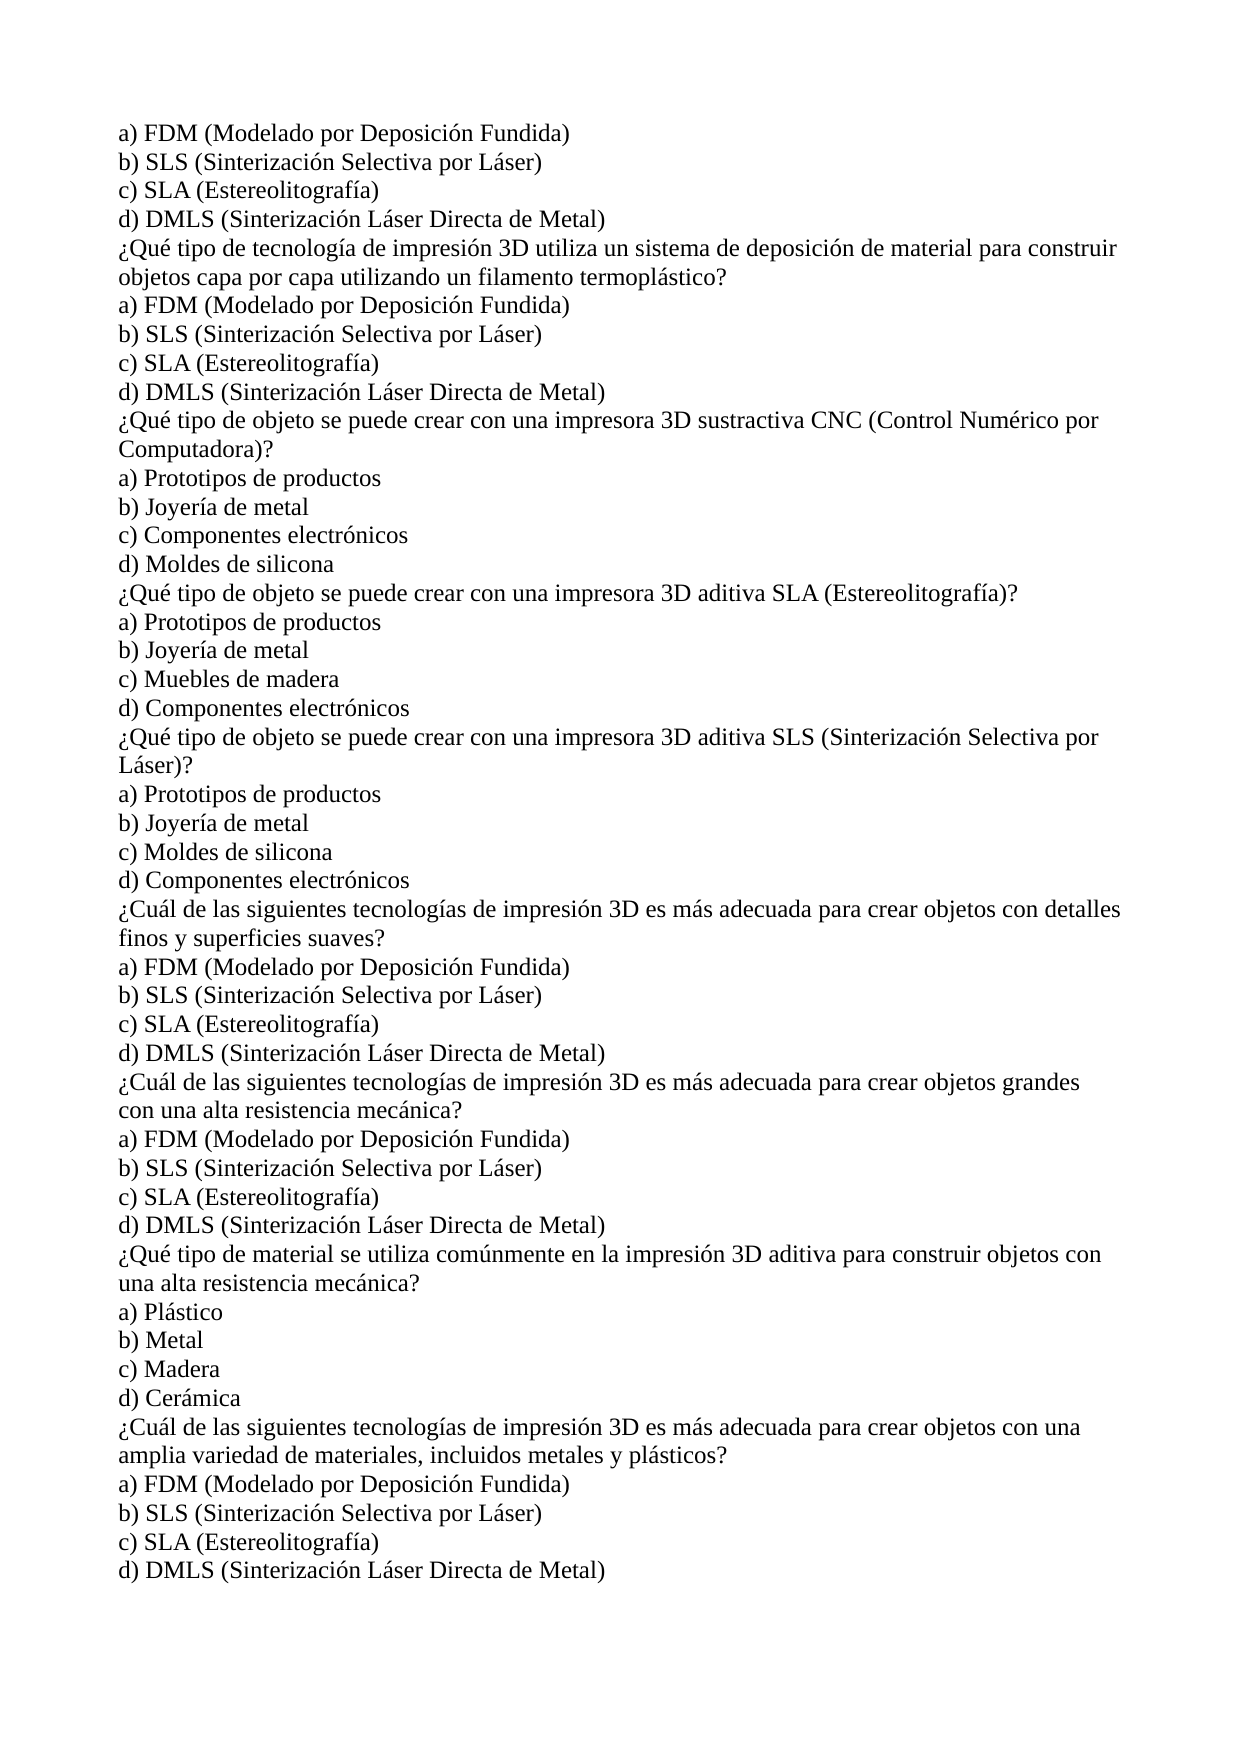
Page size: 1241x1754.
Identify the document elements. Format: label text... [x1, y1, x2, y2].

text d) Moldes de silicona [118, 549, 1122, 578]
text c) Madera [118, 1354, 1122, 1383]
text ¿Qué tipo de objeto se puede crear con una impresora 3D aditiva SLS (Sinterización Selectiva por Láser)? [118, 722, 1122, 779]
text d) Componentes electrónicos [118, 866, 1122, 894]
text a) FDM (Modelado por Deposición Fundida) [118, 1124, 1122, 1153]
text a) FDM (Modelado por Deposición Fundida) [118, 952, 1122, 981]
text c) SLA (Estereolitografía) [118, 1527, 1122, 1556]
text a) Prototipos de productos [118, 607, 1122, 636]
text a) FDM (Modelado por Deposición Fundida) [118, 1469, 1122, 1498]
text ¿Cuál de las siguientes tecnologías de impresión 3D es más adecuada para crear objetos con detalles finos y superficies suaves? [118, 894, 1122, 952]
text b) SLS (Sinterización Selectiva por Láser) [118, 1498, 1122, 1527]
text b) SLS (Sinterización Selectiva por Láser) [118, 319, 1122, 348]
text b) Joyería de metal [118, 636, 1122, 664]
text b) SLS (Sinterización Selectiva por Láser) [118, 1153, 1122, 1182]
text d) DMLS (Sinterización Láser Directa de Metal) [118, 377, 1122, 406]
text d) DMLS (Sinterización Láser Directa de Metal) [118, 1211, 1122, 1239]
text ¿Cuál de las siguientes tecnologías de impresión 3D es más adecuada para crear objetos grandes con una alta resistencia mecánica? [118, 1067, 1122, 1124]
text c) SLA (Estereolitografía) [118, 1182, 1122, 1211]
text ¿Cuál de las siguientes tecnologías de impresión 3D es más adecuada para crear objetos con una amplia variedad de materiales, incluidos metales y plásticos? [118, 1412, 1122, 1469]
text c) Moldes de silicona [118, 837, 1122, 866]
text c) Componentes electrónicos [118, 521, 1122, 549]
text ¿Qué tipo de objeto se puede crear con una impresora 3D sustractiva CNC (Control Numérico por Computadora)? [118, 406, 1122, 463]
text b) SLS (Sinterización Selectiva por Láser) [118, 147, 1122, 176]
text a) FDM (Modelado por Deposición Fundida) [118, 118, 1122, 147]
text b) Metal [118, 1326, 1122, 1354]
text ¿Qué tipo de tecnología de impresión 3D utiliza un sistema de deposición de material para construir objetos capa por capa utilizando un filamento termoplástico? [118, 233, 1122, 291]
text b) Joyería de metal [118, 808, 1122, 837]
text c) Muebles de madera [118, 664, 1122, 693]
text a) Prototipos de productos [118, 779, 1122, 808]
text c) SLA (Estereolitografía) [118, 176, 1122, 204]
text ¿Qué tipo de objeto se puede crear con una impresora 3D aditiva SLA (Estereolitografía)? [118, 578, 1122, 607]
text d) DMLS (Sinterización Láser Directa de Metal) [118, 204, 1122, 233]
text b) SLS (Sinterización Selectiva por Láser) [118, 981, 1122, 1009]
text a) Prototipos de productos [118, 463, 1122, 492]
text d) Componentes electrónicos [118, 693, 1122, 722]
text ¿Qué tipo de material se utiliza comúnmente en la impresión 3D aditiva para construir objetos con una alta resistencia mecánica? [118, 1239, 1122, 1297]
text d) Cerámica [118, 1383, 1122, 1412]
text c) SLA (Estereolitografía) [118, 1009, 1122, 1038]
text a) FDM (Modelado por Deposición Fundida) [118, 291, 1122, 319]
text c) SLA (Estereolitografía) [118, 348, 1122, 377]
text d) DMLS (Sinterización Láser Directa de Metal) [118, 1556, 1122, 1584]
text d) DMLS (Sinterización Láser Directa de Metal) [118, 1038, 1122, 1067]
text a) Plástico [118, 1297, 1122, 1326]
text b) Joyería de metal [118, 492, 1122, 521]
